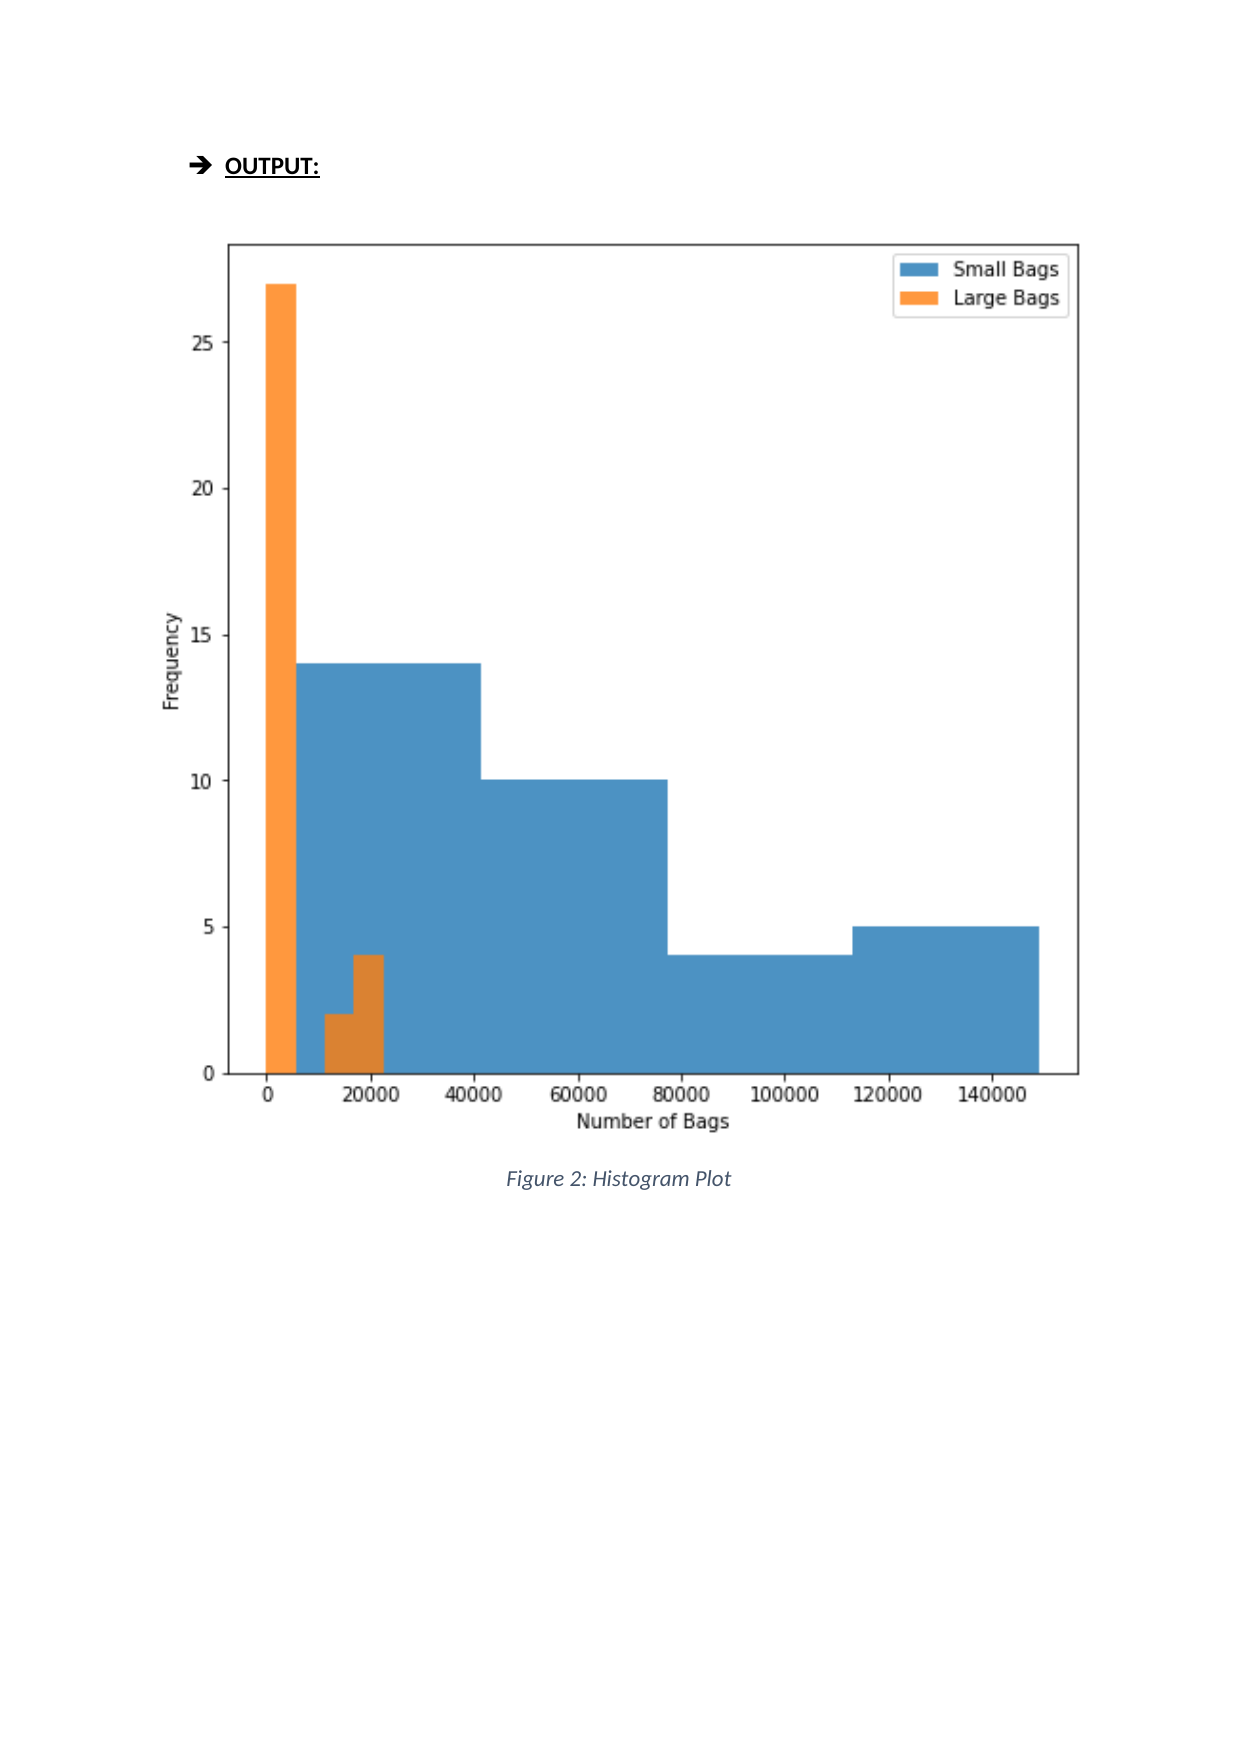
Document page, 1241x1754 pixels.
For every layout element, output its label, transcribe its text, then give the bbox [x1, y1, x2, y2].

list OUTPUT: [187, 150, 1090, 181]
text Figure 2: Histogram Plot [150, 1164, 1090, 1192]
